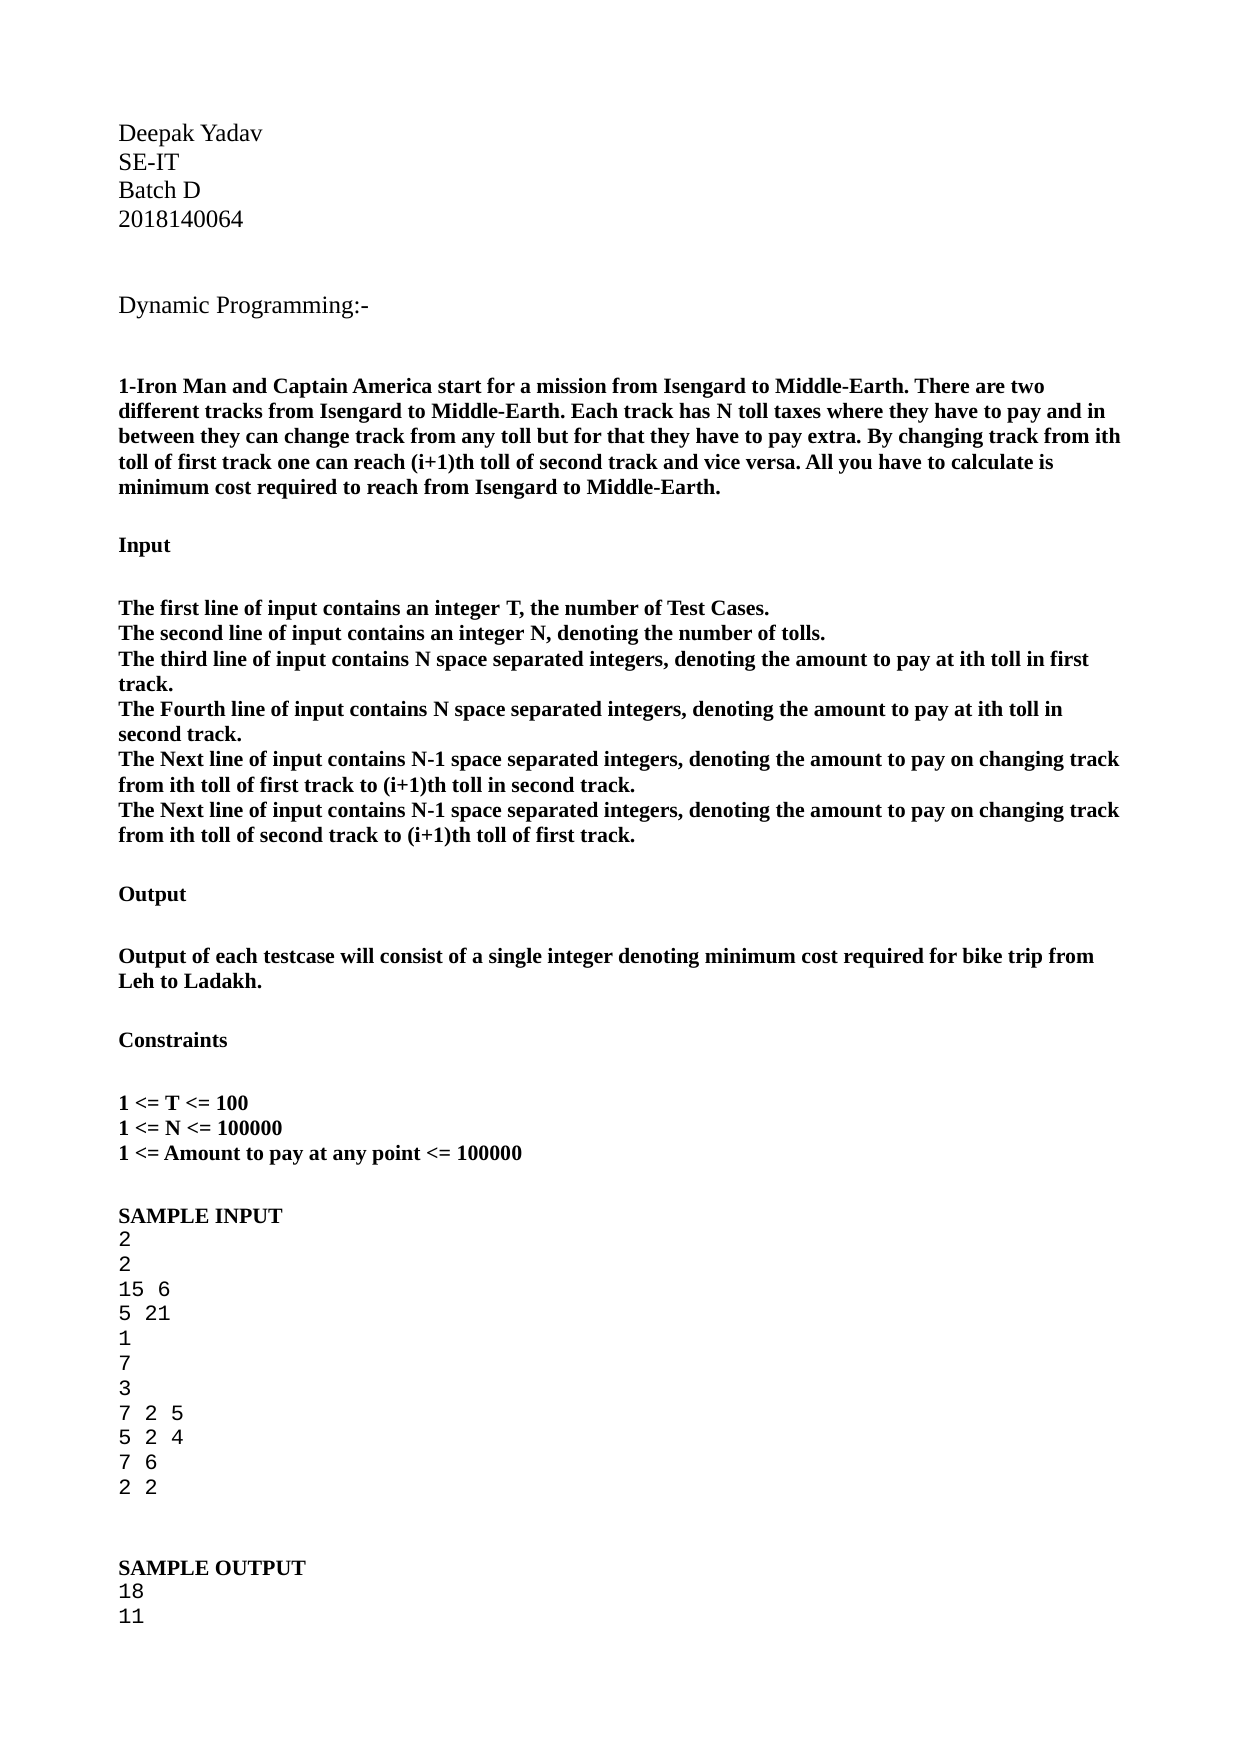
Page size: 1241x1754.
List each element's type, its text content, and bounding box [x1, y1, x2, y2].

text 18 [118, 1581, 1122, 1605]
text 5 2 4 [118, 1426, 1122, 1451]
subtitle 1 <= T <= 100 1 <= N <= 100000 1 <= Amount to pay at any point <= 100000 [118, 1090, 1122, 1165]
text 7 [118, 1352, 1122, 1377]
subtitle Input [118, 532, 1122, 558]
text 5 21 [118, 1302, 1122, 1327]
text Deepak Yadav [118, 118, 1122, 147]
text 2018140064 [118, 204, 1122, 233]
text Dynamic Programming:- [118, 291, 1122, 319]
text 7 6 [118, 1451, 1122, 1476]
text 7 2 5 [118, 1402, 1122, 1426]
subtitle The first line of input contains an integer T, the number of Test Cases. The second line of input contains an integer N, denoting the number of tolls. The third line of input contains N space separated integers, denoting the amount to pay at ith toll in first track. The Fourth line of input contains N space separated integers, denoting the amount to pay at ith toll in second track. The Next line of input contains N-1 space separated integers, denoting the amount to pay on changing track from ith toll of first track to (i+1)th toll in second track. The Next line of input contains N-1 space separated integers, denoting the amount to pay on changing track from ith toll of second track to (i+1)th toll of first track. [118, 595, 1122, 847]
subtitle SAMPLE OUTPUT [118, 1555, 1122, 1581]
text 2 [118, 1253, 1122, 1278]
subtitle SAMPLE INPUT [118, 1203, 1122, 1228]
text Batch D [118, 176, 1122, 204]
text 15 6 [118, 1278, 1122, 1302]
text 3 [118, 1377, 1122, 1402]
text 2 2 [118, 1476, 1122, 1501]
subtitle 1-Iron Man and Captain America start for a mission from Isengard to Middle-Earth. There are two different tracks from Isengard to Middle-Earth. Each track has N toll taxes where they have to pay and in between they can change track from any toll but for that they have to pay extra. By changing track from ith toll of first track one can reach (i+1)th toll of second track and vice versa. All you have to calculate is minimum cost required to reach from Isengard to Middle-Earth. [118, 373, 1122, 499]
text 1 [118, 1327, 1122, 1352]
subtitle Output [118, 881, 1122, 906]
text 2 [118, 1228, 1122, 1253]
text SE-IT [118, 147, 1122, 176]
subtitle Output of each testcase will consist of a single integer denoting minimum cost required for bike trip from Leh to Ladakh. [118, 943, 1122, 994]
text 11 [118, 1605, 1122, 1630]
subtitle Constraints [118, 1027, 1122, 1052]
